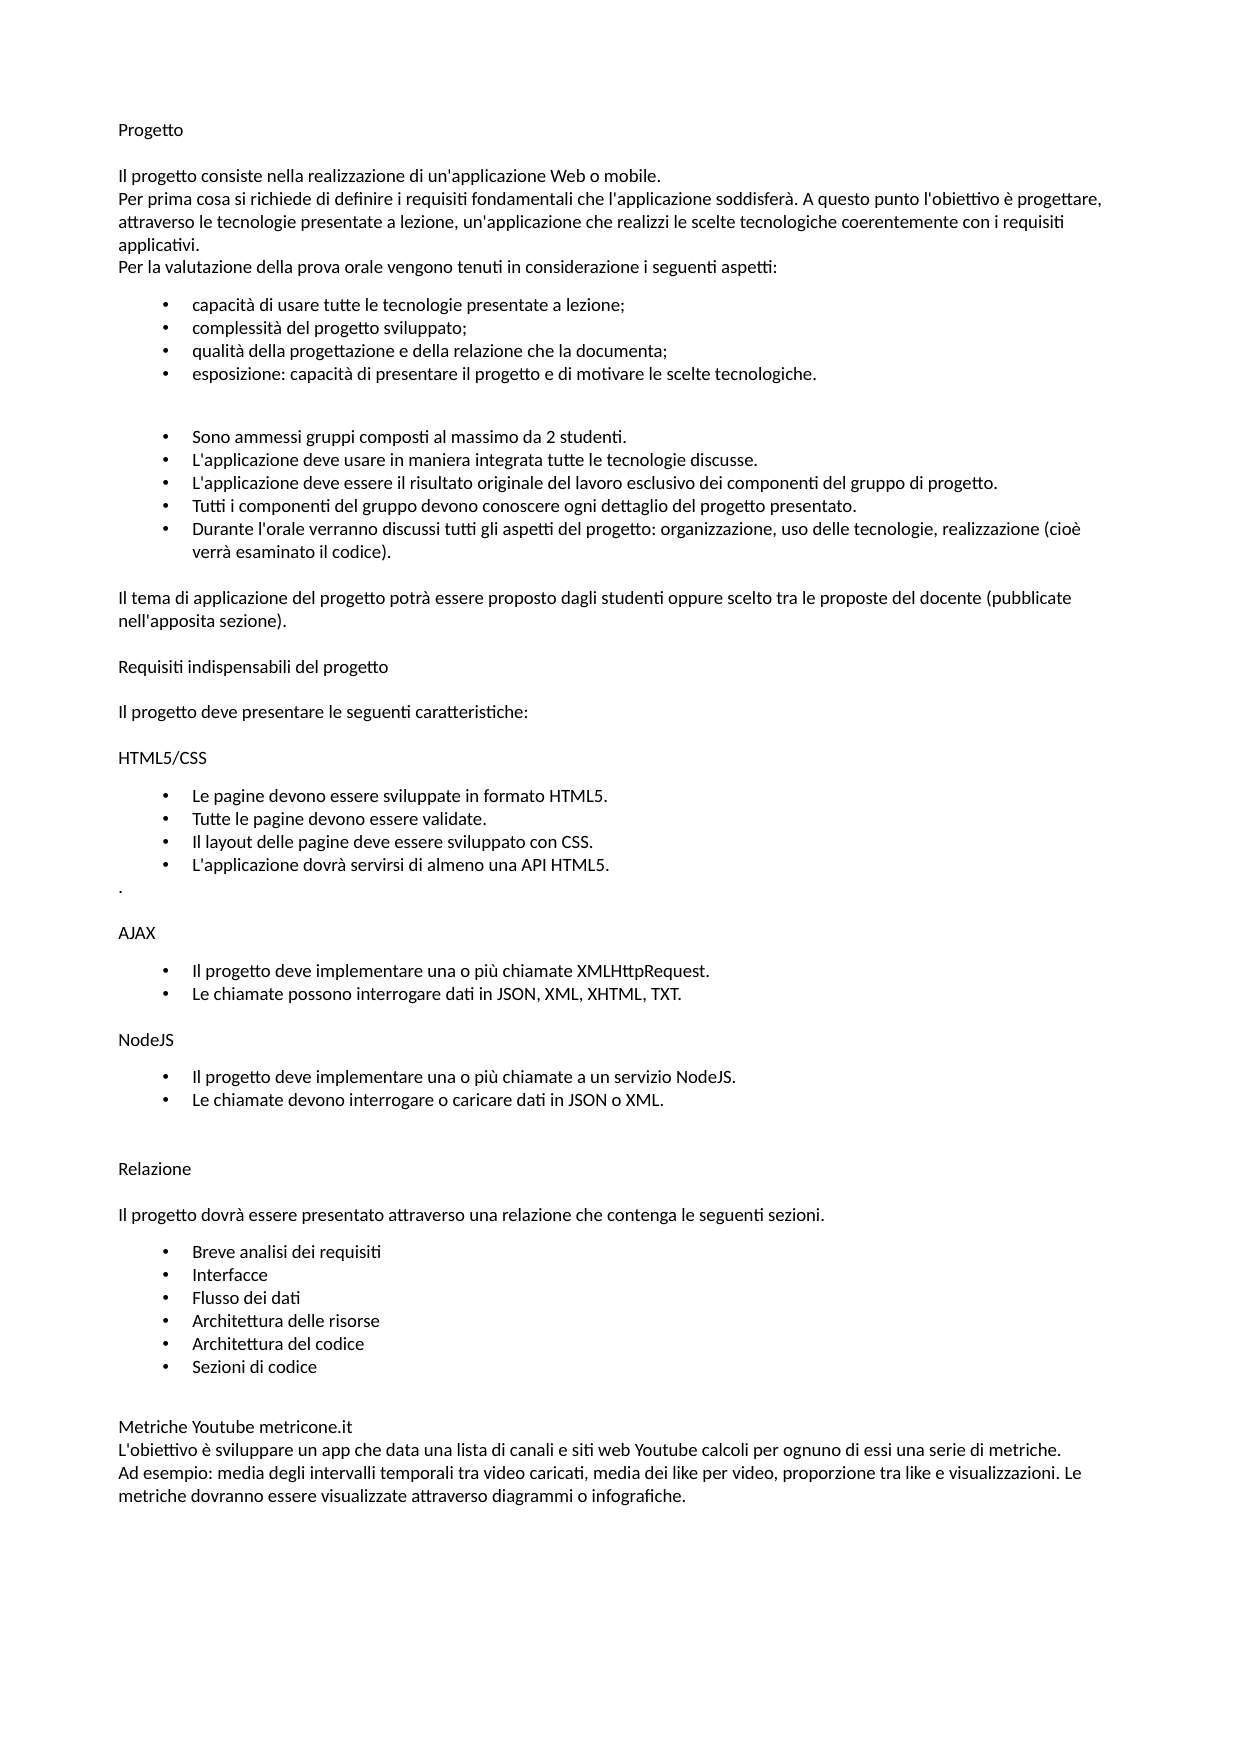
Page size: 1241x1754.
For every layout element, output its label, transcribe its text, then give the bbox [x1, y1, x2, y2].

list Interfacce [162, 1263, 1122, 1286]
list Architettura del codice [162, 1332, 1122, 1355]
list Sono ammessi gruppi composti al massimo da 2 studenti. [162, 426, 1122, 449]
list Le chiamate possono interrogare dati in JSON, XML, XHTML, TXT. [162, 982, 1122, 1005]
list Flusso dei dati [162, 1286, 1122, 1309]
list complessità del progetto sviluppato; [162, 316, 1122, 339]
list Breve analisi dei requisiti [162, 1240, 1122, 1263]
list Architettura delle risorse [162, 1309, 1122, 1332]
list Sezioni di codice [162, 1355, 1122, 1378]
list Le pagine devono essere sviluppate in formato HTML5. [162, 784, 1122, 807]
list L'applicazione deve essere il risultato originale del lavoro esclusivo dei componenti del gruppo di progetto. [162, 472, 1122, 494]
list qualità della progettazione e della relazione che la documenta; [162, 339, 1122, 362]
list Le chiamate devono interrogare o caricare dati in JSON o XML. [162, 1088, 1122, 1111]
list esposizione: capacità di presentare il progetto e di motivare le scelte tecnologiche. [162, 362, 1122, 385]
text Metriche Youtube metricone.it L'obiettivo è sviluppare un app che data una lista di canali e siti web Youtube calcoli per ognuno di essi una serie di metriche. Ad esempio: media degli intervalli temporali tra video caricati, media dei like per video, proporzione tra like e visualizzazioni. Le metriche dovranno essere visualizzate attraverso diagrammi o infografiche. [118, 1415, 1122, 1507]
list Durante l'orale verranno discussi tutti gli aspetti del progetto: organizzazione, uso delle tecnologie, realizzazione (cioè verrà esaminato il codice). [162, 517, 1122, 563]
list Il layout delle pagine deve essere sviluppato con CSS. [162, 830, 1122, 853]
list Il progetto deve implementare una o più chiamate a un servizio NodeJS. [162, 1065, 1122, 1088]
list capacità di usare tutte le tecnologie presentate a lezione; [162, 293, 1122, 316]
list Tutti i componenti del gruppo devono conoscere ogni dettaglio del progetto presentato. [162, 494, 1122, 517]
text NodeJS [118, 1005, 1122, 1051]
text . AJAX [118, 876, 1122, 944]
text Progetto Il progetto consiste nella realizzazione di un'applicazione Web o mobile. Per prima cosa si richiede di definire i requisiti fondamentali che l'applicazione soddisferà. A questo punto l'obiettivo è progettare, attraverso le tecnologie presentate a lezione, un'applicazione che realizzi le scelte tecnologiche coerentemente con i requisiti applicativi. Per la valutazione della prova orale vengono tenuti in considerazione i seguenti aspetti: [118, 118, 1122, 278]
text Relazione Il progetto dovrà essere presentato attraverso una relazione che contenga le seguenti sezioni. [118, 1111, 1122, 1226]
list L'applicazione dovrà servirsi di almeno una API HTML5. [162, 853, 1122, 876]
text Il tema di applicazione del progetto potrà essere proposto dagli studenti oppure scelto tra le proposte del docente (pubblicate nell'apposita sezione). Requisiti indispensabili del progetto Il progetto deve presentare le seguenti caratteristiche: HTML5/CSS [118, 563, 1122, 769]
list Il progetto deve implementare una o più chiamate XMLHttpRequest. [162, 959, 1122, 982]
list L'applicazione deve usare in maniera integrata tutte le tecnologie discusse. [162, 449, 1122, 472]
list Tutte le pagine devono essere validate. [162, 807, 1122, 830]
